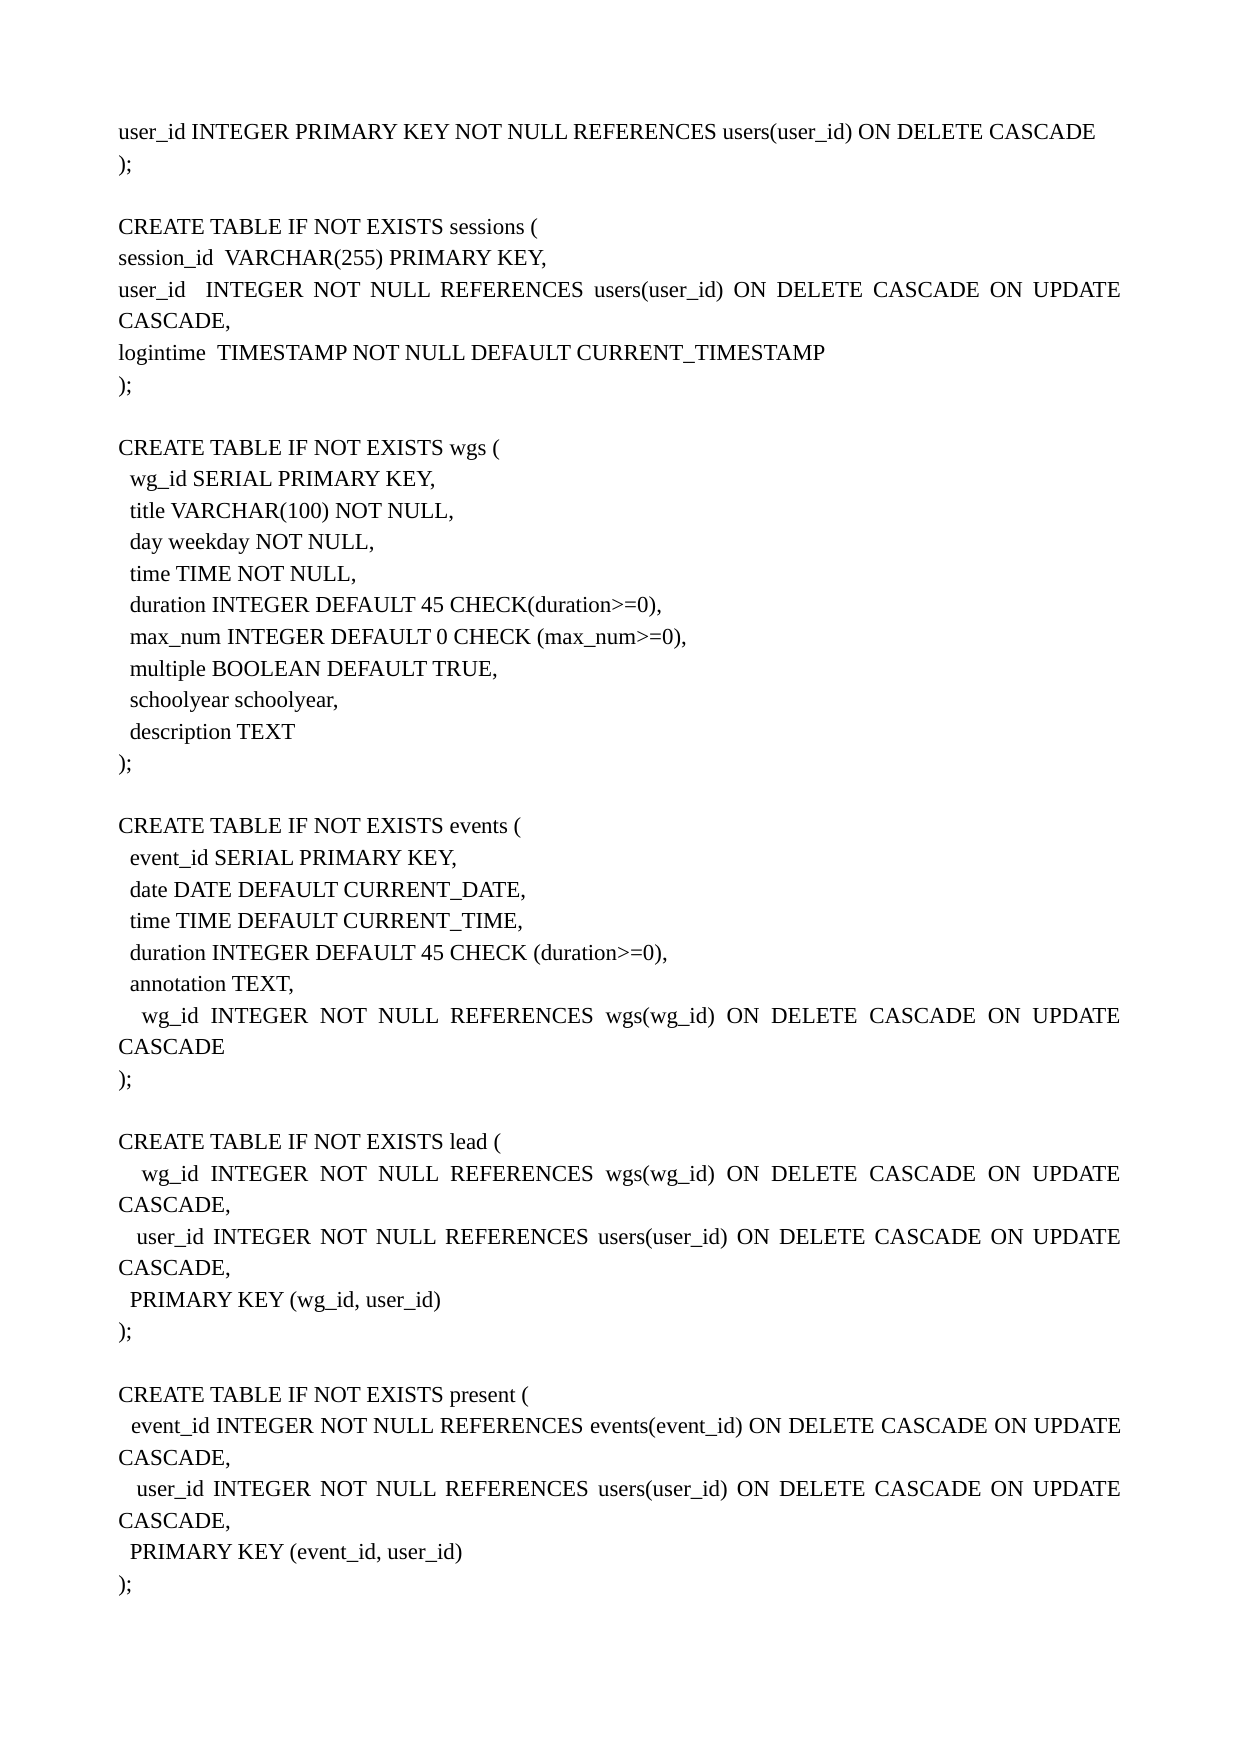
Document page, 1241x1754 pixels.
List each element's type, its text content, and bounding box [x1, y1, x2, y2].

text PRIMARY KEY (wg_id, user_id) [118, 1286, 1122, 1312]
text CREATE TABLE IF NOT EXISTS lead ( [118, 1128, 1122, 1154]
text event_id SERIAL PRIMARY KEY, [118, 844, 1122, 870]
text event_id INTEGER NOT NULL REFERENCES events(event_id) ON DELETE CASCADE ON UPDATE CASCADE, [118, 1412, 1122, 1470]
text CREATE TABLE IF NOT EXISTS events ( [118, 812, 1122, 839]
text ); [118, 371, 1122, 397]
text time TIME NOT NULL, [118, 560, 1122, 586]
text CREATE TABLE IF NOT EXISTS present ( [118, 1381, 1122, 1407]
text ); [118, 150, 1122, 176]
text wg_id SERIAL PRIMARY KEY, [118, 465, 1122, 492]
text duration INTEGER DEFAULT 45 CHECK(duration>=0), [118, 592, 1122, 618]
text user_id INTEGER NOT NULL REFERENCES users(user_id) ON DELETE CASCADE ON UPDATE CASCADE, [118, 1475, 1122, 1533]
text title VARCHAR(100) NOT NULL, [118, 497, 1122, 523]
text CREATE TABLE IF NOT EXISTS wgs ( [118, 434, 1122, 460]
text ); [118, 1317, 1122, 1344]
text ); [118, 1065, 1122, 1091]
text user_id INTEGER NOT NULL REFERENCES users(user_id) ON DELETE CASCADE ON UPDATE CASCADE, [118, 1223, 1122, 1281]
text date DATE DEFAULT CURRENT_DATE, [118, 876, 1122, 902]
text logintime TIMESTAMP NOT NULL DEFAULT CURRENT_TIMESTAMP [118, 339, 1122, 365]
text user_id INTEGER NOT NULL REFERENCES users(user_id) ON DELETE CASCADE ON UPDATE CASCADE, [118, 276, 1122, 334]
text PRIMARY KEY (event_id, user_id) [118, 1538, 1122, 1565]
text ); [118, 1570, 1122, 1596]
text session_id VARCHAR(255) PRIMARY KEY, [118, 244, 1122, 271]
text user_id INTEGER PRIMARY KEY NOT NULL REFERENCES users(user_id) ON DELETE CASCADE [118, 118, 1122, 144]
text max_num INTEGER DEFAULT 0 CHECK (max_num>=0), [118, 623, 1122, 649]
text duration INTEGER DEFAULT 45 CHECK (duration>=0), [118, 939, 1122, 965]
text schoolyear schoolyear, [118, 686, 1122, 713]
text ); [118, 749, 1122, 776]
text day weekday NOT NULL, [118, 528, 1122, 555]
text multiple BOOLEAN DEFAULT TRUE, [118, 655, 1122, 681]
text time TIME DEFAULT CURRENT_TIME, [118, 907, 1122, 933]
text wg_id INTEGER NOT NULL REFERENCES wgs(wg_id) ON DELETE CASCADE ON UPDATE CASCADE [118, 1002, 1122, 1060]
text description TEXT [118, 718, 1122, 744]
text CREATE TABLE IF NOT EXISTS sessions ( [118, 213, 1122, 239]
text annotation TEXT, [118, 970, 1122, 997]
text wg_id INTEGER NOT NULL REFERENCES wgs(wg_id) ON DELETE CASCADE ON UPDATE CASCADE, [118, 1160, 1122, 1218]
